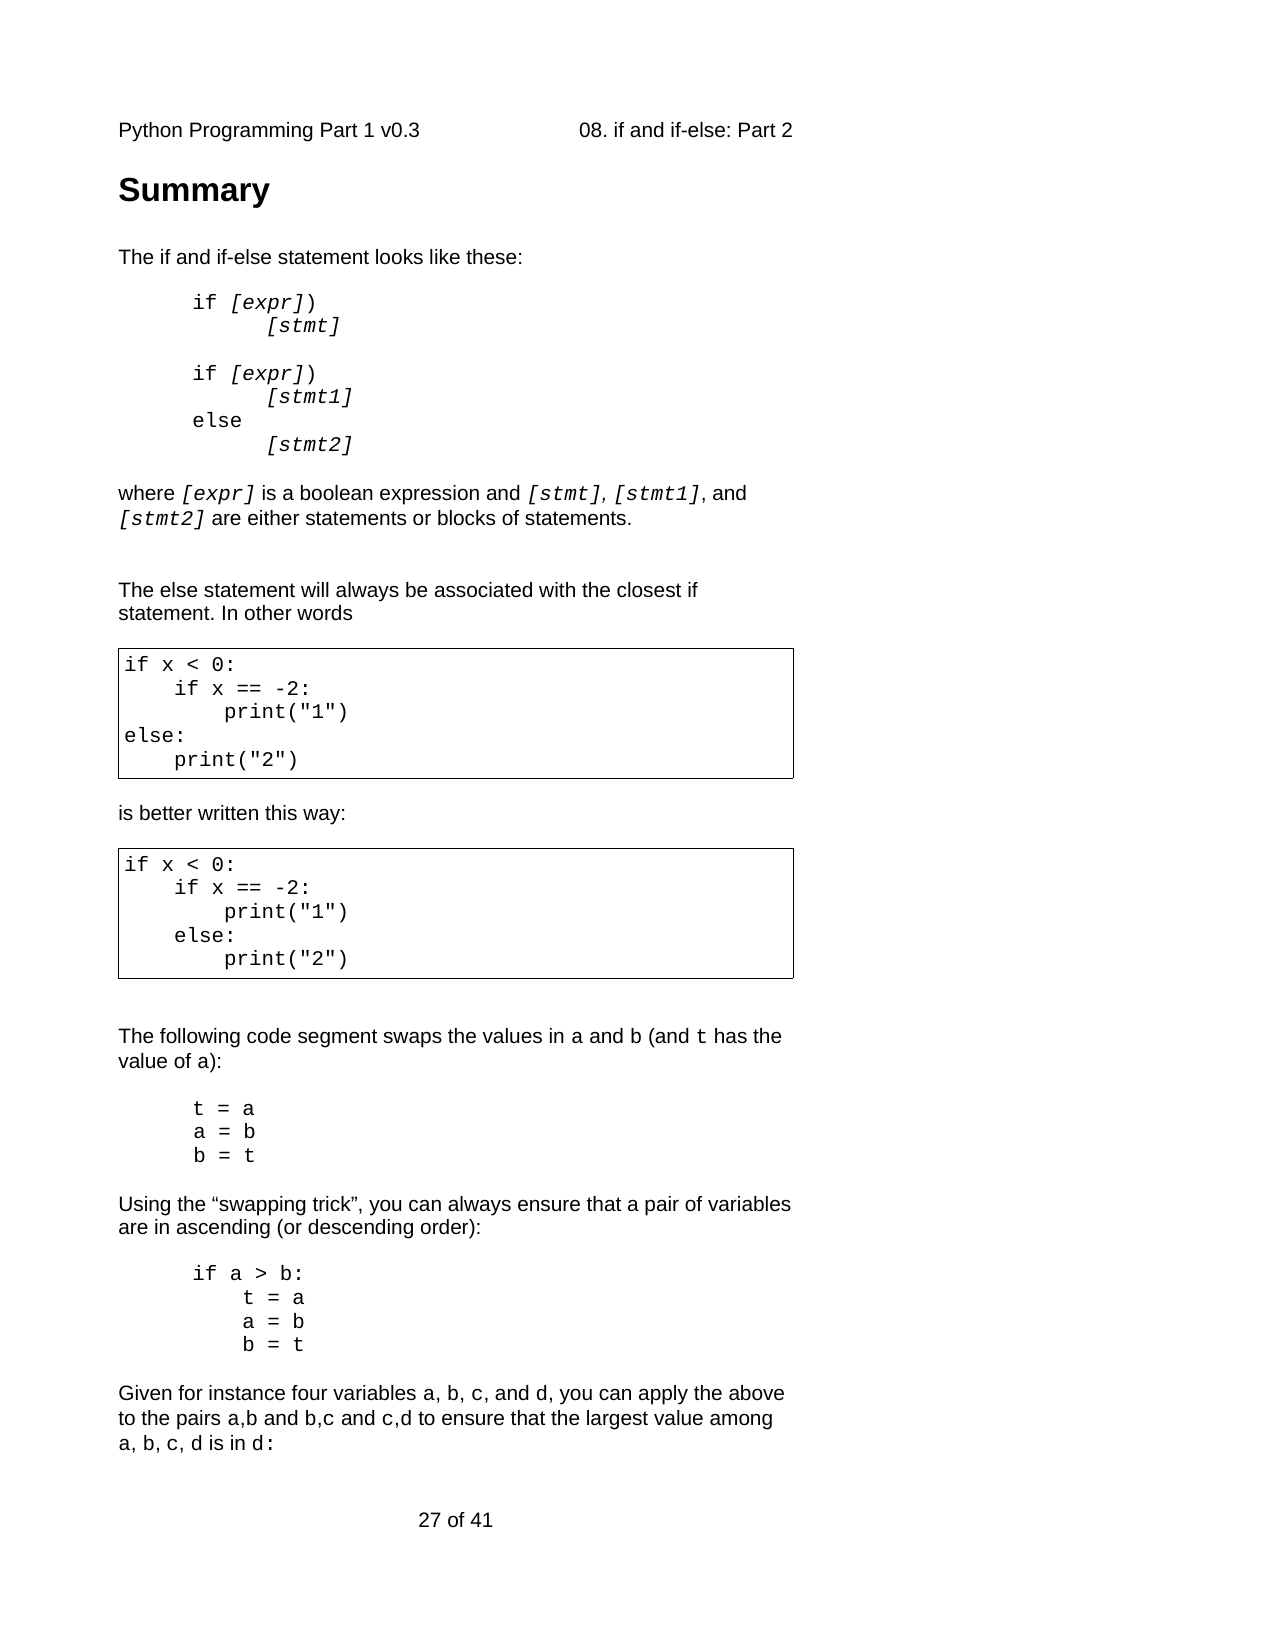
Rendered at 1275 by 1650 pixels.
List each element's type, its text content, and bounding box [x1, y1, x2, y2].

text b = t [118, 1334, 793, 1358]
text Summary [118, 171, 793, 208]
text [stmt2] [118, 434, 793, 457]
text t = a [118, 1287, 793, 1311]
text [stmt] [118, 316, 793, 339]
text t = a [118, 1098, 793, 1121]
text b = t [118, 1145, 793, 1168]
text where [expr] is a boolean expression and [stmt], [stmt1], and [stmt2] are either statements or blocks of statements. [118, 481, 793, 531]
text The if and if-else statement looks like these: [118, 245, 793, 269]
table_header if x < 0: if x == -2: print("1") else: print("2") [119, 649, 793, 778]
text if a > b: [118, 1262, 793, 1287]
text a = b [118, 1121, 793, 1145]
text The following code segment swaps the values in a and b (and t has the value of a): [118, 1024, 793, 1074]
text a = b [118, 1311, 793, 1334]
text Using the “swapping trick”, you can always ensure that a pair of variables are in ascending (or descending order): [118, 1192, 793, 1239]
text [stmt1] [118, 386, 793, 410]
text if [expr]) [118, 292, 793, 316]
text The else statement will always be associated with the closest if statement. In other words [118, 578, 793, 625]
text Given for instance four variables a, b, c, and d, you can apply the above to the pairs a,b and b,c and c,d to ensure that the largest value among a, b, c, d is in d: [118, 1382, 793, 1457]
text else [118, 410, 793, 434]
table_header if x < 0: if x == -2: print("1") else: print("2") [119, 849, 793, 978]
text if [expr]) [118, 363, 793, 386]
text is better written this way: [118, 801, 793, 824]
